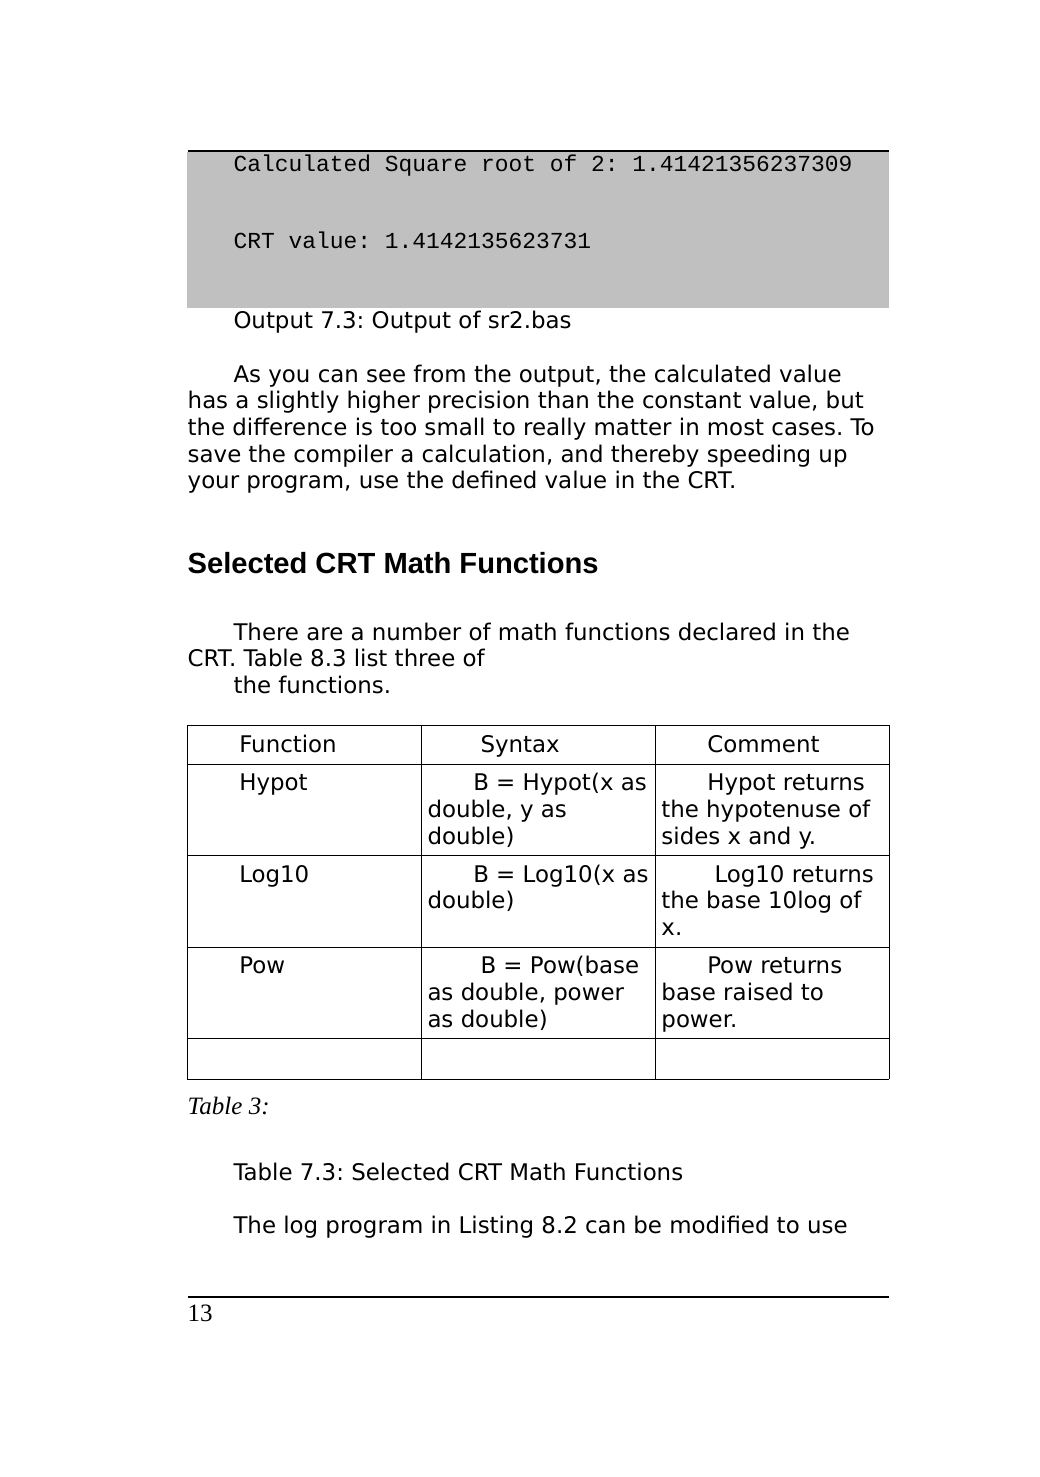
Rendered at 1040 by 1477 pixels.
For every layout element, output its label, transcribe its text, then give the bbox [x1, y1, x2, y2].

table_cell B = Hypot(x as double, y as double) [422, 765, 655, 855]
table_header Comment [656, 726, 889, 764]
table_cell Log10 returns the base 10log of x. [656, 856, 889, 947]
text Output 7.3: Output of sr2.bas [187, 308, 889, 334]
table_cell Log10 [188, 856, 421, 947]
table_cell Pow returns base raised to power. [656, 948, 889, 1038]
table_cell B = Log10(x as double) [422, 856, 655, 947]
table_cell Hypot returns the hypotenuse of sides x and y. [656, 765, 889, 855]
text There are a number of math functions declared in the CRT. Table 8.3 list three of [187, 619, 889, 672]
text The log program in Listing 8.2 can be modified to use [187, 1212, 889, 1239]
text As you can see from the output, the calculated value has a slightly higher precision than the constant value, but the difference is too small to really matter in most cases. To save the compiler a calculation, and thereby speeding up your program, use the defined value in the CRT. [187, 361, 889, 494]
subtitle Selected CRT Math Functions [187, 546, 889, 579]
table_cell [656, 1039, 889, 1079]
text Calculated Square root of 2: 1.41421356237309 [187, 152, 889, 178]
text Table 7.3: Selected CRT Math Functions [187, 1159, 889, 1186]
table_cell B = Pow(base as double, power as double) [422, 948, 655, 1038]
text the functions. [187, 672, 889, 699]
table_cell [188, 1039, 421, 1079]
table_header Function [188, 726, 421, 764]
table_cell Hypot [188, 765, 421, 855]
table_cell Pow [188, 948, 421, 1038]
table_header Syntax [422, 726, 655, 764]
table_cell [422, 1039, 655, 1079]
text CRT value: 1.4142135623731 [187, 230, 889, 256]
text Table 3: [187, 1091, 889, 1120]
